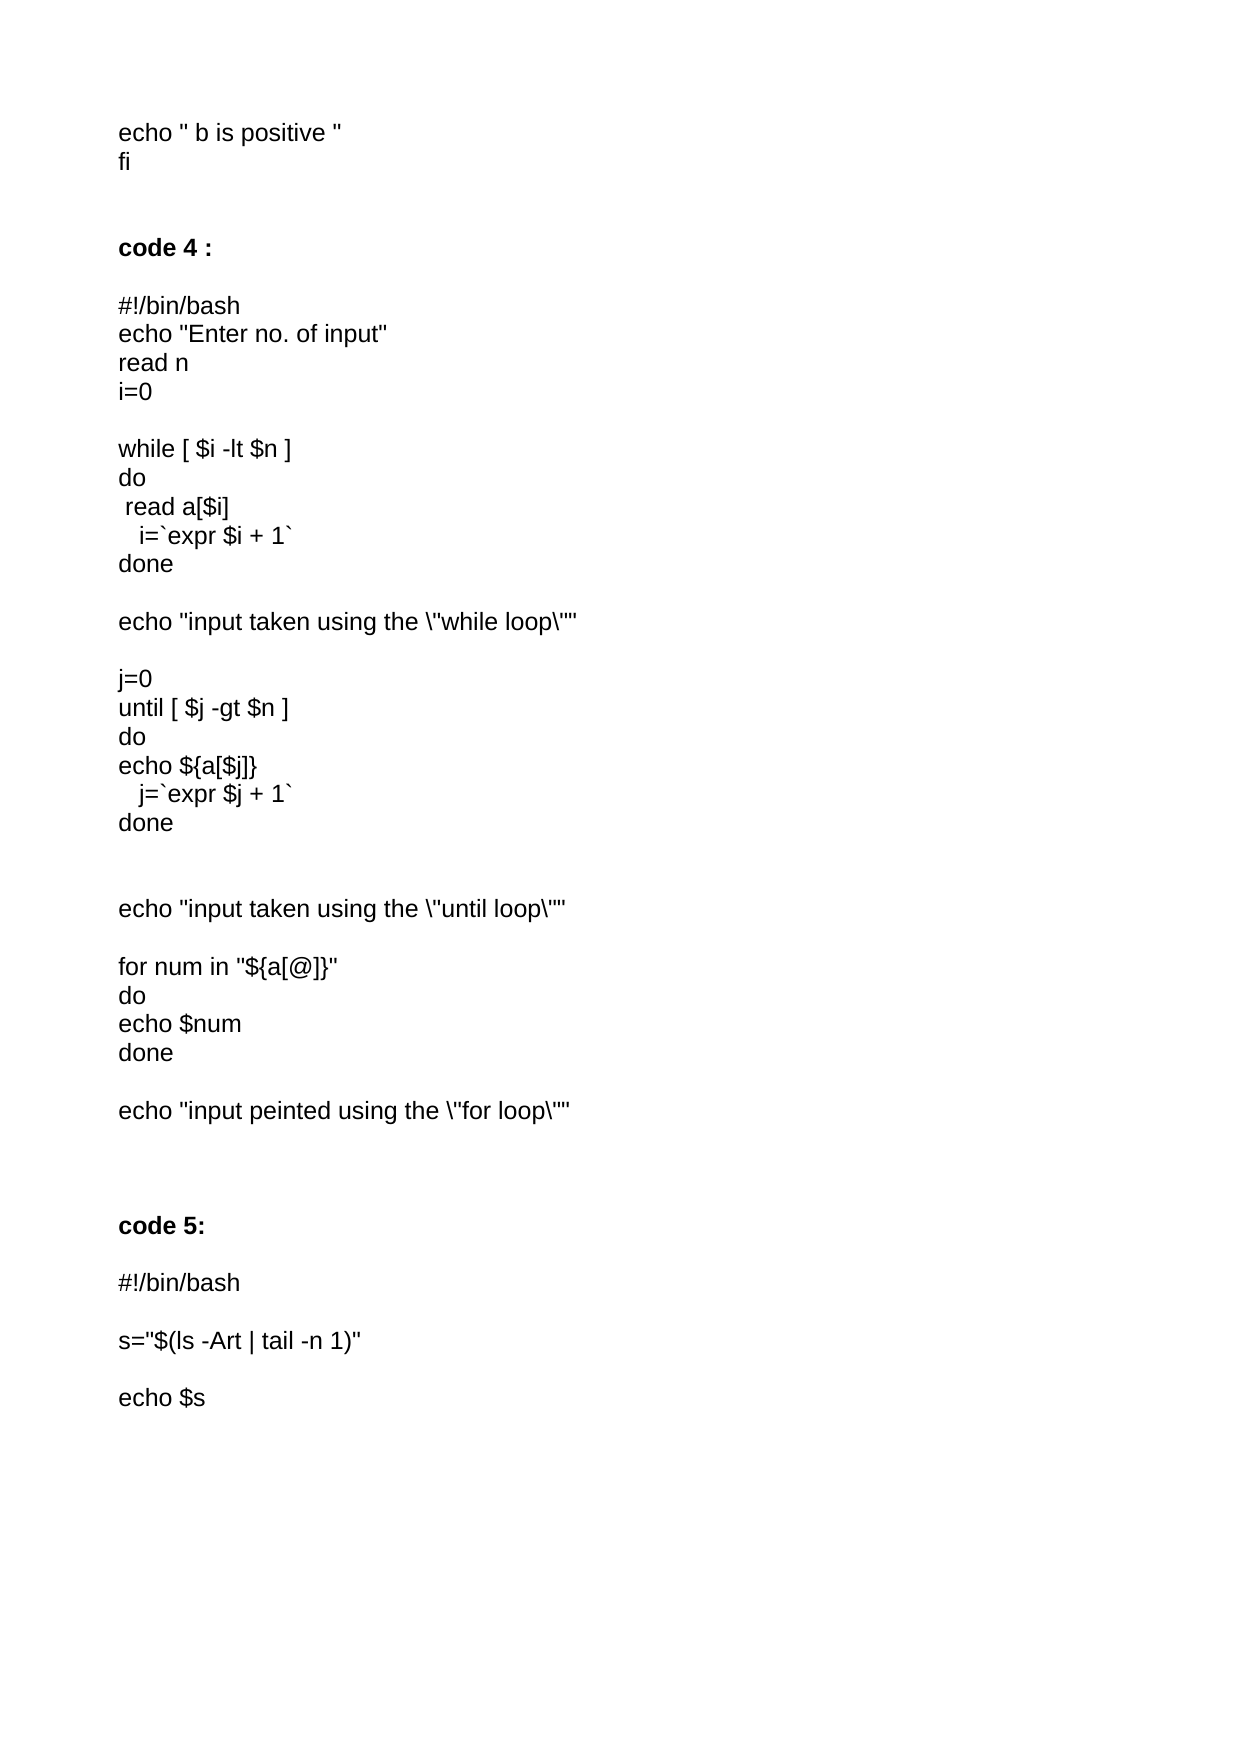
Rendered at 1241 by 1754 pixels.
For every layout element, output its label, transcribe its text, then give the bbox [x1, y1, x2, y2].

text read a[$i] [118, 492, 1122, 521]
text do [118, 463, 1122, 492]
text i=0 [118, 377, 1122, 406]
text echo "input peinted using the \"for loop\"" [118, 1096, 1122, 1124]
text until [ $j -gt $n ] [118, 693, 1122, 722]
text echo "input taken using the \"until loop\"" [118, 894, 1122, 923]
text for num in "${a[@]}" [118, 952, 1122, 981]
text #!/bin/bash [118, 1268, 1122, 1297]
text s="$(ls -Art | tail -n 1)" [118, 1326, 1122, 1354]
text j=0 [118, 664, 1122, 693]
text read n [118, 348, 1122, 377]
text done [118, 549, 1122, 578]
text echo ${a[$j]} [118, 751, 1122, 779]
text #!/bin/bash [118, 291, 1122, 319]
text echo $num [118, 1009, 1122, 1038]
text code 4 : [118, 233, 1122, 262]
text j=`expr $j + 1` [118, 779, 1122, 808]
text echo "input taken using the \"while loop\"" [118, 607, 1122, 636]
text echo "Enter no. of input" [118, 319, 1122, 348]
text code 5: [118, 1211, 1122, 1239]
text echo " b is positive " [118, 118, 1122, 147]
text done [118, 808, 1122, 837]
text done [118, 1038, 1122, 1067]
text do [118, 981, 1122, 1009]
text do [118, 722, 1122, 751]
text fi [118, 147, 1122, 176]
text i=`expr $i + 1` [118, 521, 1122, 549]
text while [ $i -lt $n ] [118, 434, 1122, 463]
text echo $s [118, 1383, 1122, 1412]
